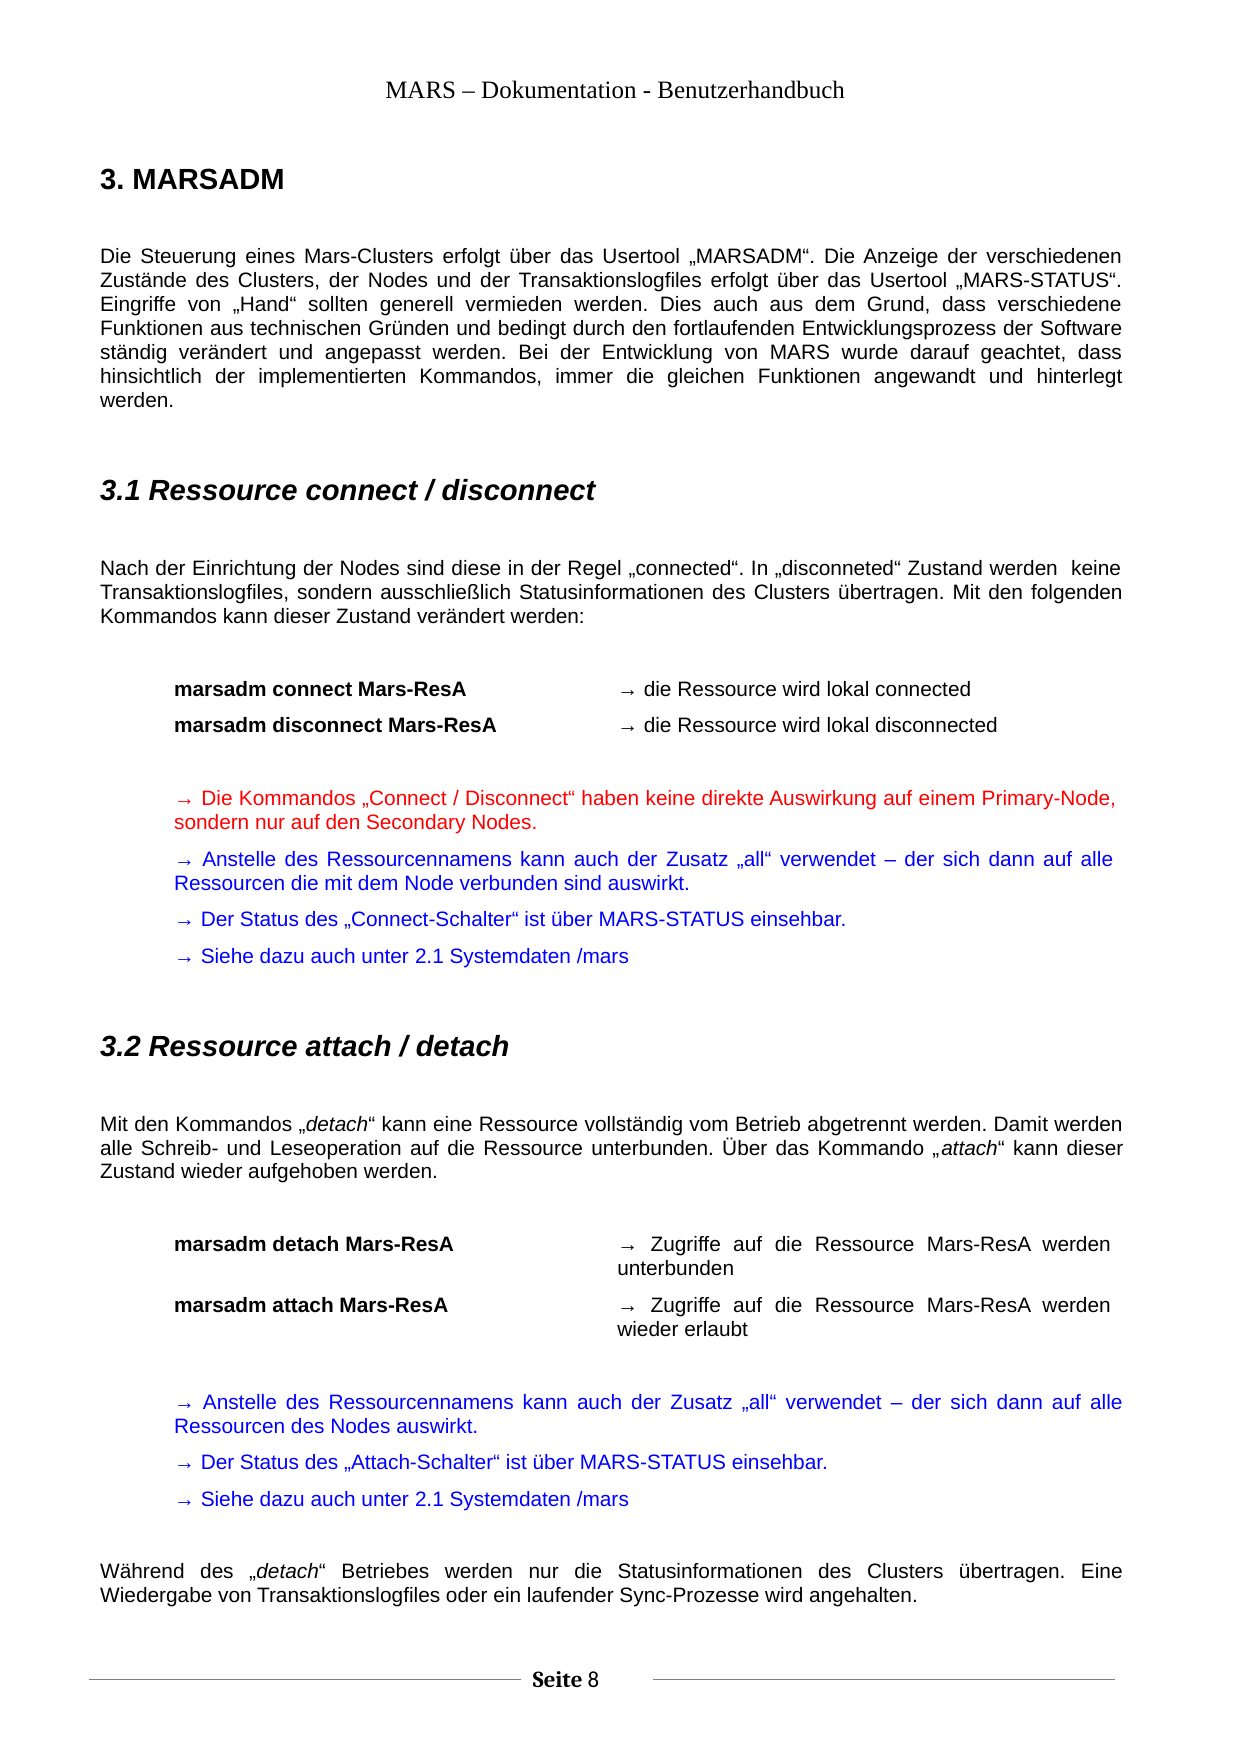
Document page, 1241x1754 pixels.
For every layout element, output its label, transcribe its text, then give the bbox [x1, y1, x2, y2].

text → Der Status des „Attach-Schalter“ ist über MARS-STATUS einsehbar. [174, 1450, 1123, 1474]
text Mit den Kommandos „detach“ kann eine Ressource vollständig vom Betrieb abgetrennt werden. Damit werden alle Schreib- und Leseoperation auf die Ressource unterbunden. Über das Kommando „attach“ kann dieser Zustand wieder aufgehoben werden. [100, 1111, 1123, 1183]
text Während des „detach“ Betriebes werden nur die Statusinformationen des Clusters übertragen. Eine Wiedergabe von Transaktionslogfiles oder ein laufender Sync-Prozesse wird angehalten. [100, 1559, 1123, 1607]
subtitle 3.2 Ressource attach / detach [100, 1029, 1123, 1062]
text → Anstelle des Ressourcennamens kann auch der Zusatz „all“ verwendet – der sich dann auf alle Ressourcen die mit dem Node verbunden sind auswirkt. [100, 847, 1123, 894]
text marsadm disconnect Mars-ResA → die Ressource wird lokal disconnected [174, 713, 1123, 737]
text → Anstelle des Ressourcennamens kann auch der Zusatz „all“ verwendet – der sich dann auf alle Ressourcen des Nodes auswirkt. [174, 1389, 1123, 1437]
text marsadm detach Mars-ResA → Zugriffe auf die Ressource Mars-ResA werden unterbunden [174, 1232, 1123, 1280]
subtitle 3. MARSADM [100, 162, 1123, 195]
text → Siehe dazu auch unter 2.1 Systemdaten /mars [100, 1486, 1123, 1510]
text → Die Kommandos „Connect / Disconnect“ haben keine direkte Auswirkung auf einem Primary-Node, sondern nur auf den Secondary Nodes. [100, 786, 1123, 834]
subtitle 3.1 Ressource connect / disconnect [100, 473, 1123, 507]
text → Der Status des „Connect-Schalter“ ist über MARS-STATUS einsehbar. [100, 907, 1123, 931]
text marsadm connect Mars-ResA → die Ressource wird lokal connected [174, 677, 1123, 701]
text Die Steuerung eines Mars-Clusters erfolgt über das Usertool „MARSADM“. Die Anzeige der verschiedenen Zustände des Clusters, der Nodes und der Transaktionslogfiles erfolgt über das Usertool „MARS-STATUS“. Eingriffe von „Hand“ sollten generell vermieden werden. Dies auch aus dem Grund, dass verschiedene Funktionen aus technischen Gründen und bedingt durch den fortlaufenden Entwicklungsprozess der Software ständig verändert und angepasst werden. Bei der Entwicklung von MARS wurde darauf geachtet, dass hinsichtlich der implementierten Kommandos, immer die gleichen Funktionen angewandt und hinterlegt werden. [100, 244, 1123, 412]
text marsadm attach Mars-ResA → Zugriffe auf die Ressource Mars-ResA werden wieder erlaubt [100, 1293, 1123, 1341]
text Nach der Einrichtung der Nodes sind diese in der Regel „connected“. In „disconneted“ Zustand werden keine Transaktionslogfiles, sondern ausschließlich Statusinformationen des Clusters übertragen. Mit den folgenden Kommandos kann dieser Zustand verändert werden: [100, 556, 1123, 628]
text → Siehe dazu auch unter 2.1 Systemdaten /mars [100, 943, 1123, 967]
